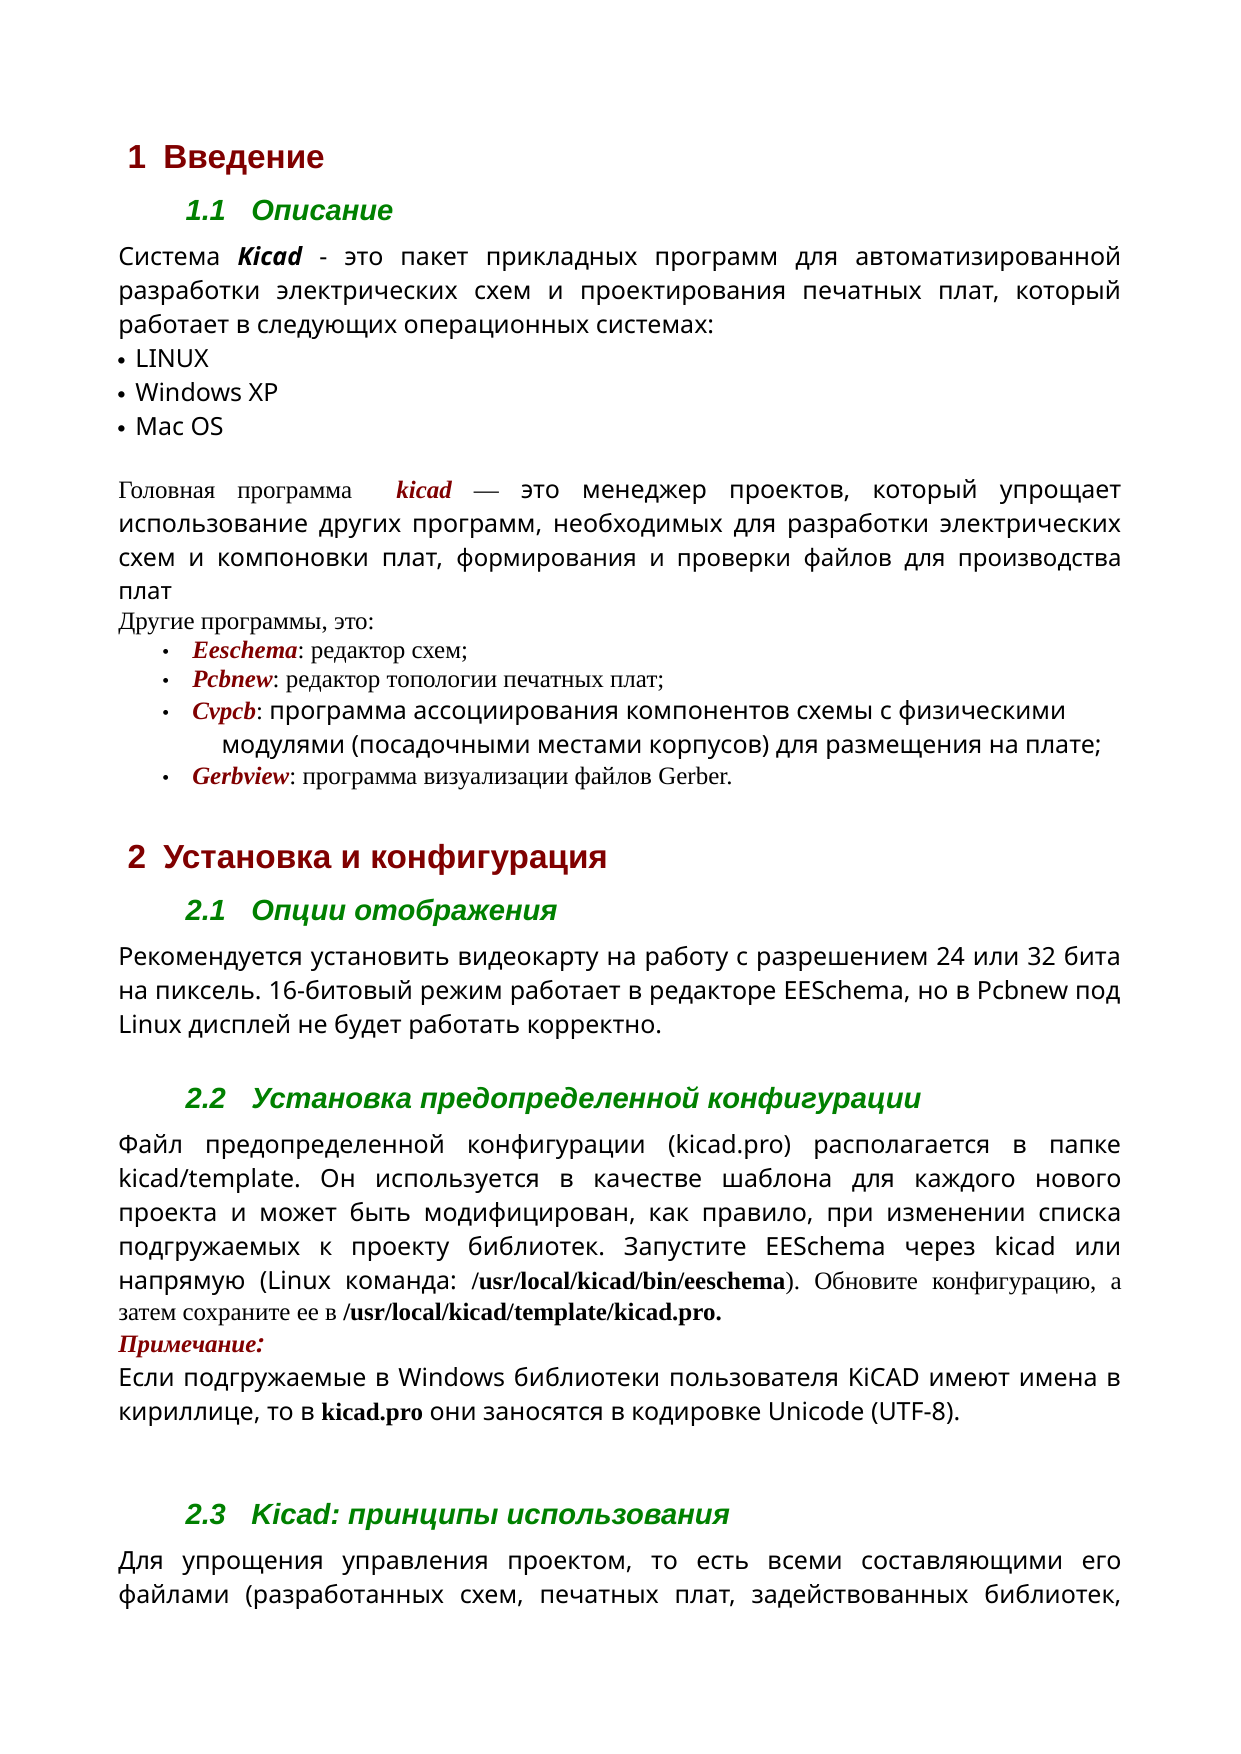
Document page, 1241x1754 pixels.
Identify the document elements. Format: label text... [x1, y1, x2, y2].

list Eeschema: редактор схем; [162, 635, 1122, 664]
text Примечание: [118, 1326, 1122, 1360]
text · Mac OS [118, 409, 1122, 443]
list Gerbview: программа визуализации файлов Gerber. [162, 761, 1122, 789]
text Система Kicad - это пакет прикладных программ для автоматизированной разработки электрических схем и проектирования печатных плат, который работает в следующих операционных системах: [118, 238, 1122, 341]
text Если подгружаемые в Windows библиотеки пользователя KiCAD имеют имена в кириллице, то в kicad.pro они заносятся в кодировке Unicode (UTF-8). [118, 1360, 1122, 1428]
subtitle Установка предопределенной конфигурации [177, 1081, 1122, 1115]
text Головная программа kicad — это менеджер проектов, который упрощает использование других программ, необходимых для разработки электрических схем и компоновки плат, формирования и проверки файлов для производства плат [118, 472, 1122, 606]
text Файл предопределенной конфигурации (kicad.pro) располагается в папке kicad/template. Он используется в качестве шаблона для каждого нового проекта и может быть модифицирован, как правило, при изменении списка подгружаемых к проекту библиотек. Запустите EESchema через kicad или напрямую (Linux команда: /usr/local/kicad/bin/eeschema). Обновите конфигурацию, а затем сохраните ее в /usr/local/kicad/template/kicad.pro. [118, 1127, 1122, 1326]
text Другие программы, это: [118, 606, 1122, 635]
subtitle Описание [177, 193, 1122, 227]
list Pcbnew: редактор топологии печатных плат; [162, 664, 1122, 693]
text · Windows XP [118, 375, 1122, 409]
text Для упрощения управления проектом, то есть всеми составляющими его файлами (разработанных схем, печатных плат, задействованных библиотек, [118, 1542, 1122, 1611]
text Рекомендуется установить видеокарту на работу с разрешением 24 или 32 бита на пиксель. 16-битовый режим работает в редакторе EESchema, но в Pcbnew под Linux дисплей не будет работать корректно. [118, 938, 1122, 1041]
subtitle Kicad: принципы использования [177, 1497, 1122, 1531]
subtitle Опции отображения [177, 893, 1122, 927]
text · LINUX [118, 341, 1122, 375]
subtitle Установка и конфигурация [118, 837, 1122, 876]
list Cvpcb: программа ассоциирования компонентов схемы с физическими модулями (посадочными местами корпусов) для размещения на плате; [162, 693, 1122, 761]
subtitle Введение [118, 137, 1122, 175]
